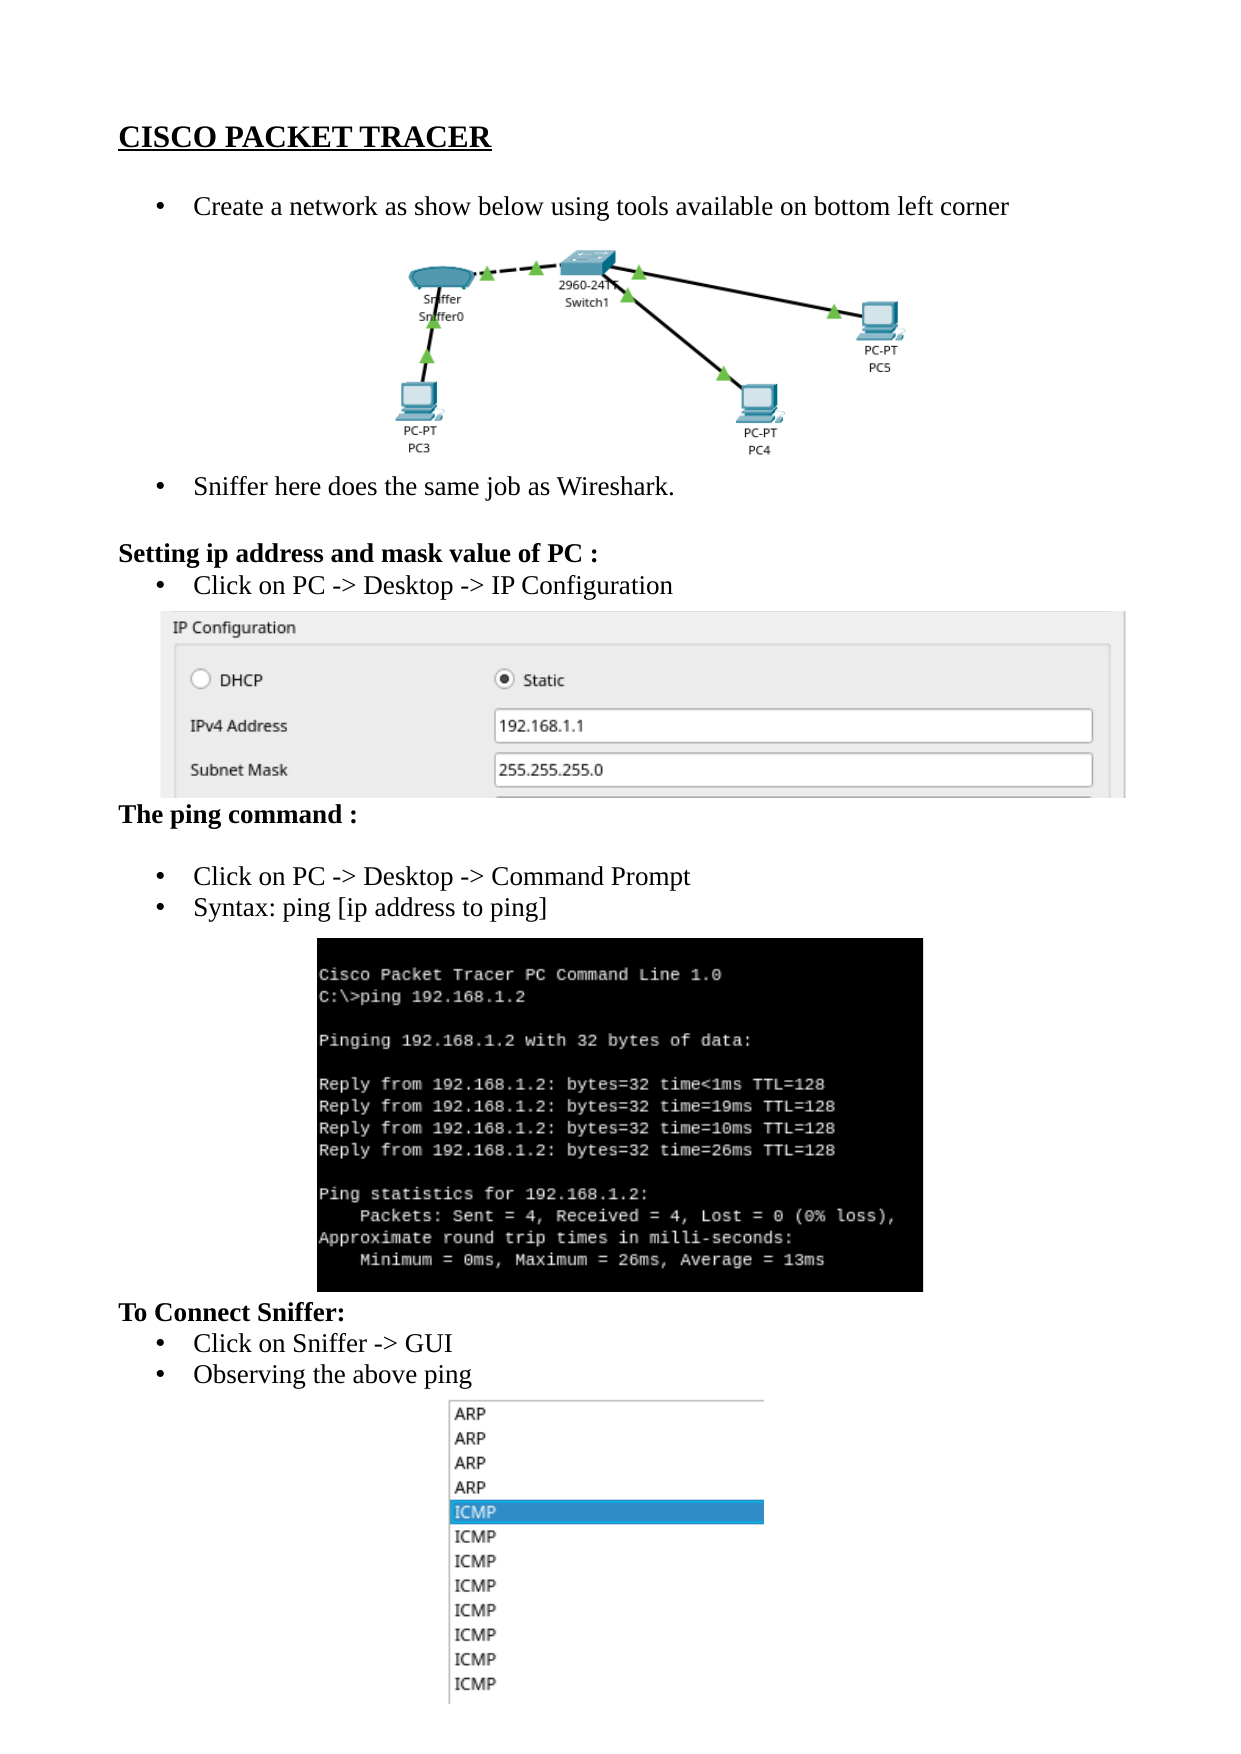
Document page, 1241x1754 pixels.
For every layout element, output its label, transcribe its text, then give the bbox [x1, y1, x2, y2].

list Click on PC -> Desktop -> Command Prompt [156, 860, 1122, 891]
list Create a network as show below using tools available on bottom left corner [156, 190, 1122, 221]
list Click on PC -> Desktop -> IP Configuration [156, 569, 1122, 600]
picture [317, 938, 924, 1292]
list Observing the above ping [156, 1359, 1122, 1390]
list Sniffer here does the same job as Wireshark. [156, 470, 1122, 502]
picture [160, 611, 1127, 798]
text Setting ip address and mask value of PC : [118, 538, 1122, 569]
list Click on Sniffer -> GUI [156, 1327, 1122, 1359]
picture [454, 1504, 764, 1520]
text The ping command : [118, 600, 1122, 829]
text To Connect Sniffer: [118, 1296, 1122, 1327]
list Syntax: ping [ip address to ping] [156, 891, 1122, 922]
picture [440, 1396, 764, 1704]
text CISCO PACKET TRACER [118, 118, 1122, 154]
picture [302, 221, 961, 467]
